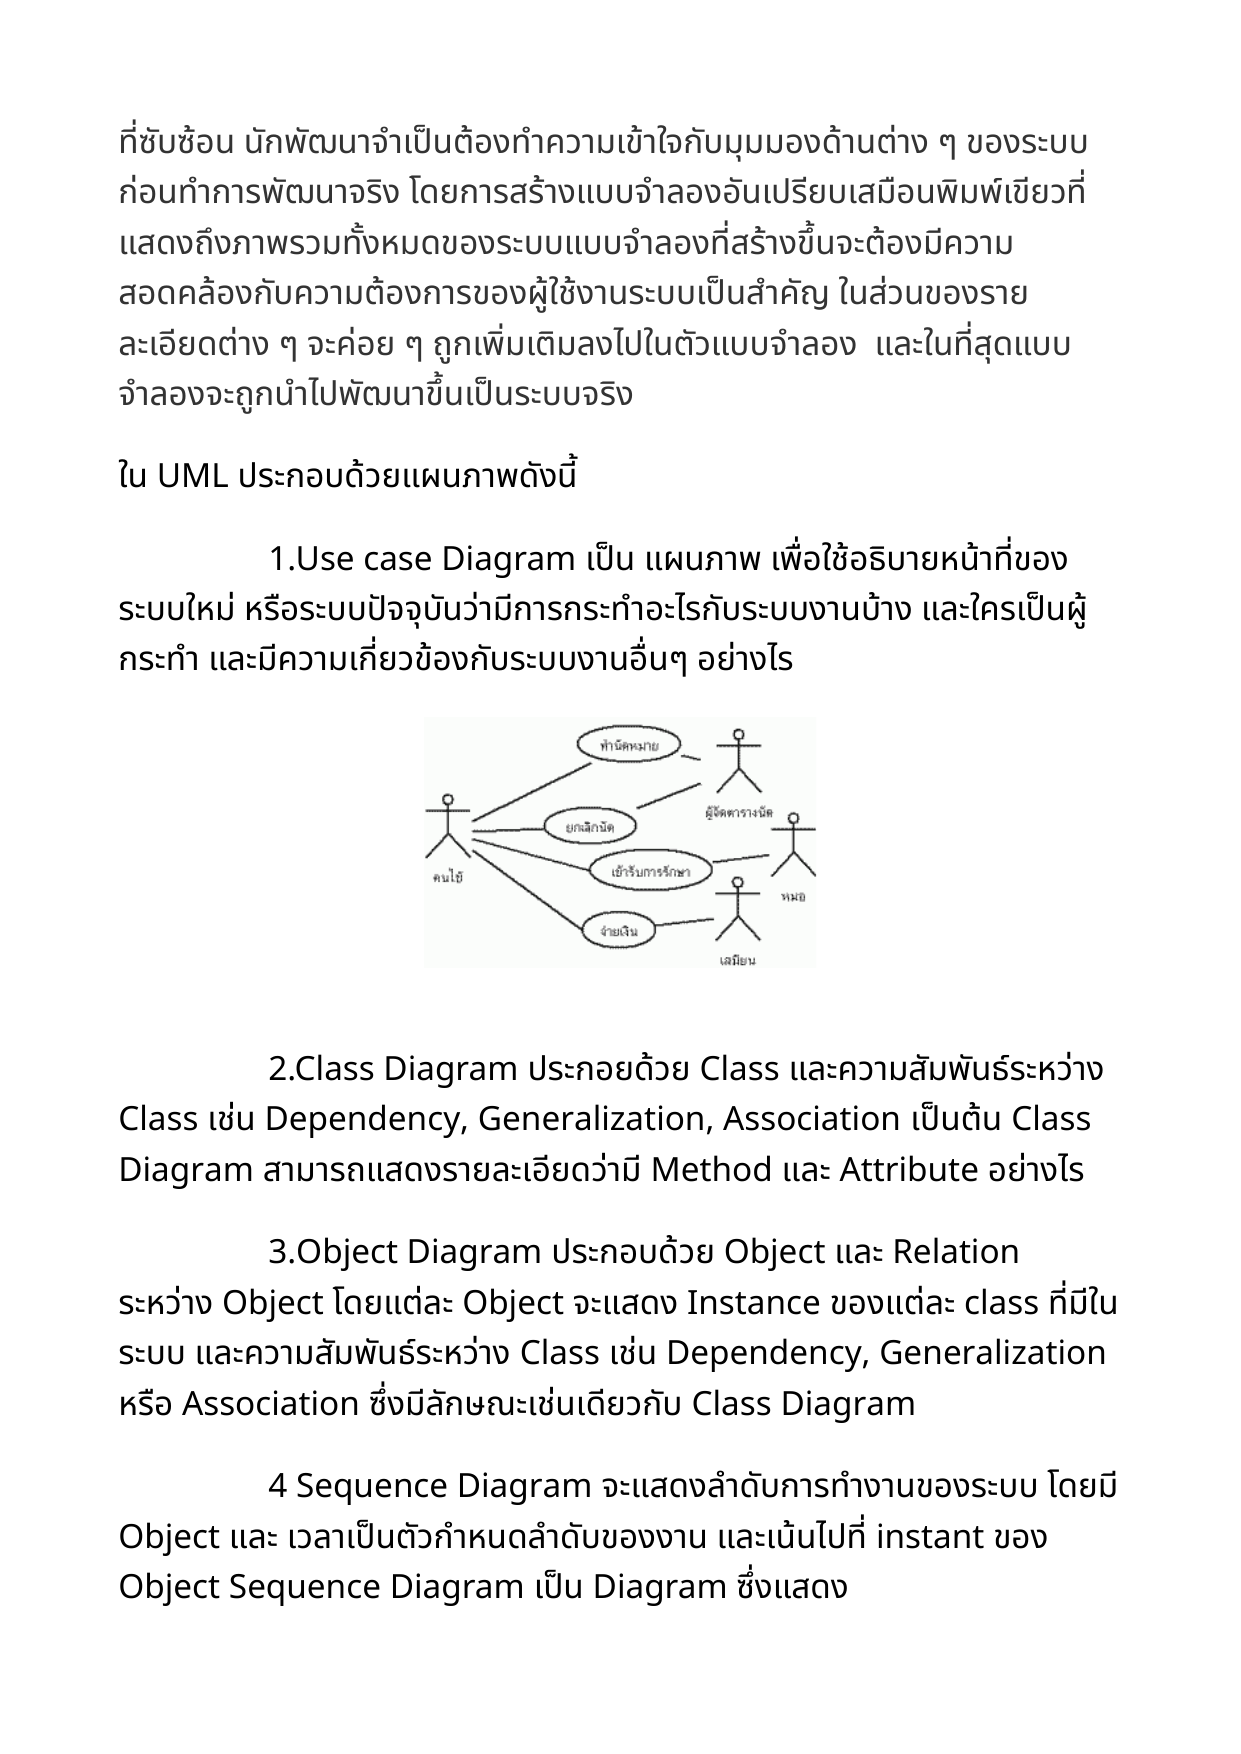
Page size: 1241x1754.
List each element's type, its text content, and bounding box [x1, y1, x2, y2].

text ใน UML ประกอบด้วยแผนภาพดังนี้ [118, 452, 1122, 503]
text 3.Object Diagram ประกอบด้วย Object และ Relation ระหว่าง Object โดยแต่ละ Object จะแสดง Instance ของแต่ละ class ที่มีในระบบ และความสัมพันธ์ระหว่าง Class เช่น Dependency, Generalization หรือ Association ซึ่งมีลักษณะเช่นเดียวกับ Class Diagram [118, 1228, 1122, 1430]
text 2.Class Diagram ประกอยด้วย Class และความสัมพันธ์ระหว่าง Class เช่น Dependency, Generalization, Association เป็นต้น Class Diagram สามารถแสดงรายละเอียดว่ามี Method และ Attribute อย่างไร [118, 1044, 1122, 1196]
text ที่ซับซ้อน นักพัฒนาจำเป็นต้องทำความเข้าใจกับมุมมองด้านต่าง ๆ ของระบบก่อนทำการพัฒนาจริง โดยการสร้างแบบจำลองอันเปรียบเสมือนพิมพ์เขียวที่แสดงถึงภาพรวมทั้งหมดของระบบแบบจำลองที่สร้างขึ้นจะต้องมีความสอดคล้องกับความต้องการของผู้ใช้งานระบบเป็นสำคัญ ในส่วนของรายละเอียดต่าง ๆ จะค่อย ๆ ถูกเพิ่มเติมลงไปในตัวแบบจำลอง และในที่สุดแบบจำลองจะถูกนำไปพัฒนาขึ้นเป็นระบบจริง [118, 118, 1122, 421]
text 4 Sequence Diagram จะแสดงลำดับการทำงานของระบบ โดยมี Object และ เวลาเป็นตัวกำหนดลำดับของงาน และเน้นไปที่ instant ของ Object Sequence Diagram เป็น Diagram ซึ่งแสดง [118, 1462, 1122, 1614]
text 1.Use case Diagram เป็น แผนภาพ เพื่อใช้อธิบายหน้าที่ของระบบใหม่ หรือระบบปัจจุบันว่ามีการกระทำอะไรกับระบบงานบ้าง และใครเป็นผู้กระทำ และมีความเกี่ยวข้องกับระบบงานอื่นๆ อย่างไร [118, 534, 1122, 686]
picture [424, 717, 817, 968]
